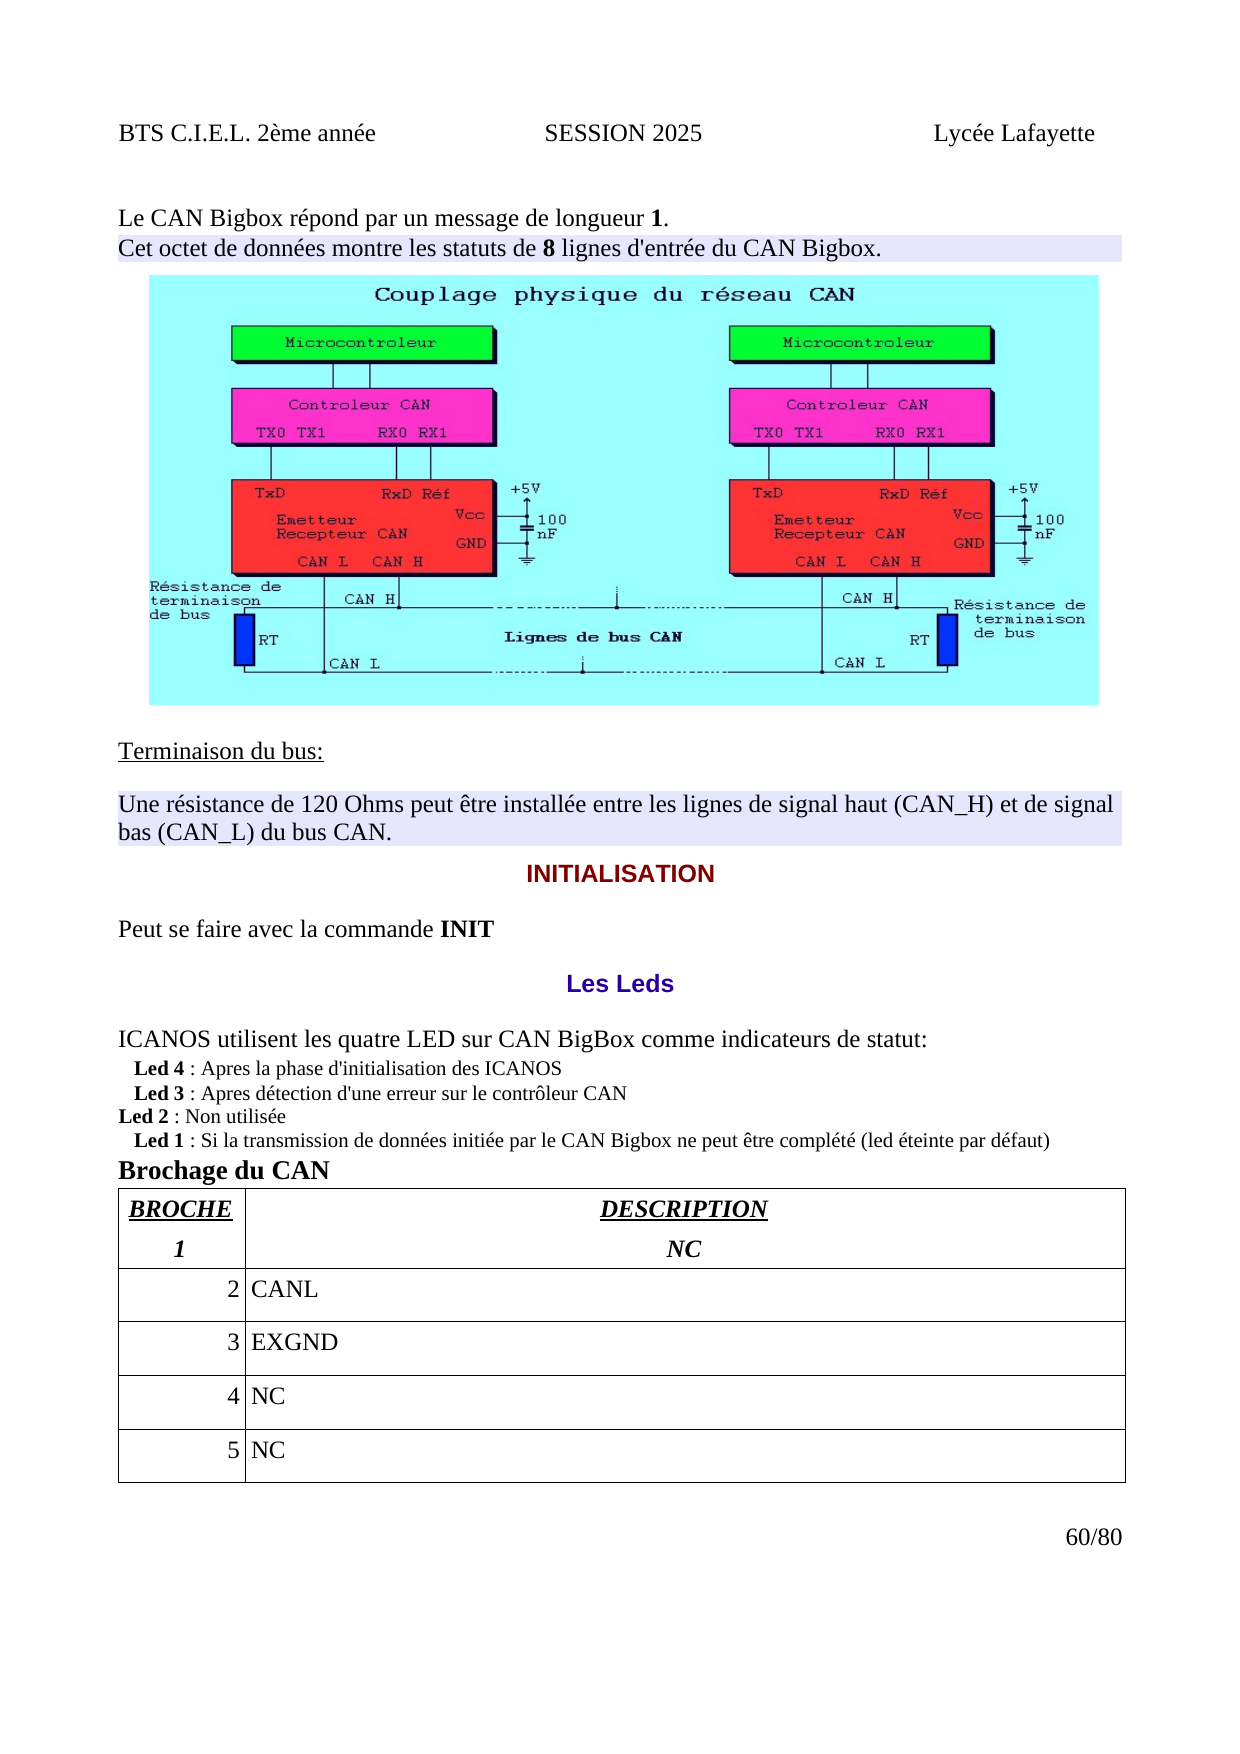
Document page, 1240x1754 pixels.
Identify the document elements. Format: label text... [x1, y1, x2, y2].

table_cell 3 [119, 1322, 245, 1375]
table_header BROCHE 1 [119, 1189, 245, 1267]
table_cell [466, 1430, 1125, 1482]
table_cell 4 [119, 1376, 245, 1428]
table_header Led 4 : Apres la phase d'initialisation des ICANOS Led 3 : Apres détection d'une erreur sur le contrôleur CAN Led 2 : Non utilisée Led 1 : Si la transmission de données initiée par le CAN Bigbox ne peut être complété (led éteinte par défaut) [118, 1056, 1122, 1154]
picture [149, 275, 1099, 705]
text Terminaison du bus: [118, 736, 1122, 764]
table_cell CANL [246, 1269, 466, 1321]
table_header DESCRIPTION NC [466, 1189, 1125, 1267]
table_cell NC [246, 1376, 466, 1428]
table_cell EXGND [246, 1322, 466, 1375]
table_cell 5 [119, 1430, 245, 1482]
subtitle INITIALISATION [119, 858, 1122, 887]
table_cell [466, 1322, 1125, 1375]
table_cell 2 [119, 1269, 245, 1321]
subtitle Brochage du CAN [118, 1154, 1122, 1185]
text ICANOS utilisent les quatre LED sur CAN BigBox comme indicateurs de statut: [118, 1024, 1121, 1053]
table_cell NC [246, 1430, 466, 1482]
text Une résistance de 120 Ohms peut être installée entre les lignes de signal haut (CAN_H) et de signal bas (CAN_L) du bus CAN. [118, 791, 1122, 846]
text Peut se faire avec la commande INIT [118, 914, 1121, 942]
text Les Leds [118, 969, 1122, 998]
table_cell [466, 1376, 1125, 1428]
table_cell [466, 1269, 1125, 1321]
table_header [246, 1189, 466, 1267]
text Cet octet de données montre les statuts de 8 lignes d'entrée du CAN Bigbox. [118, 235, 1122, 262]
text Le CAN Bigbox répond par un message de longueur 1. [118, 203, 1121, 232]
